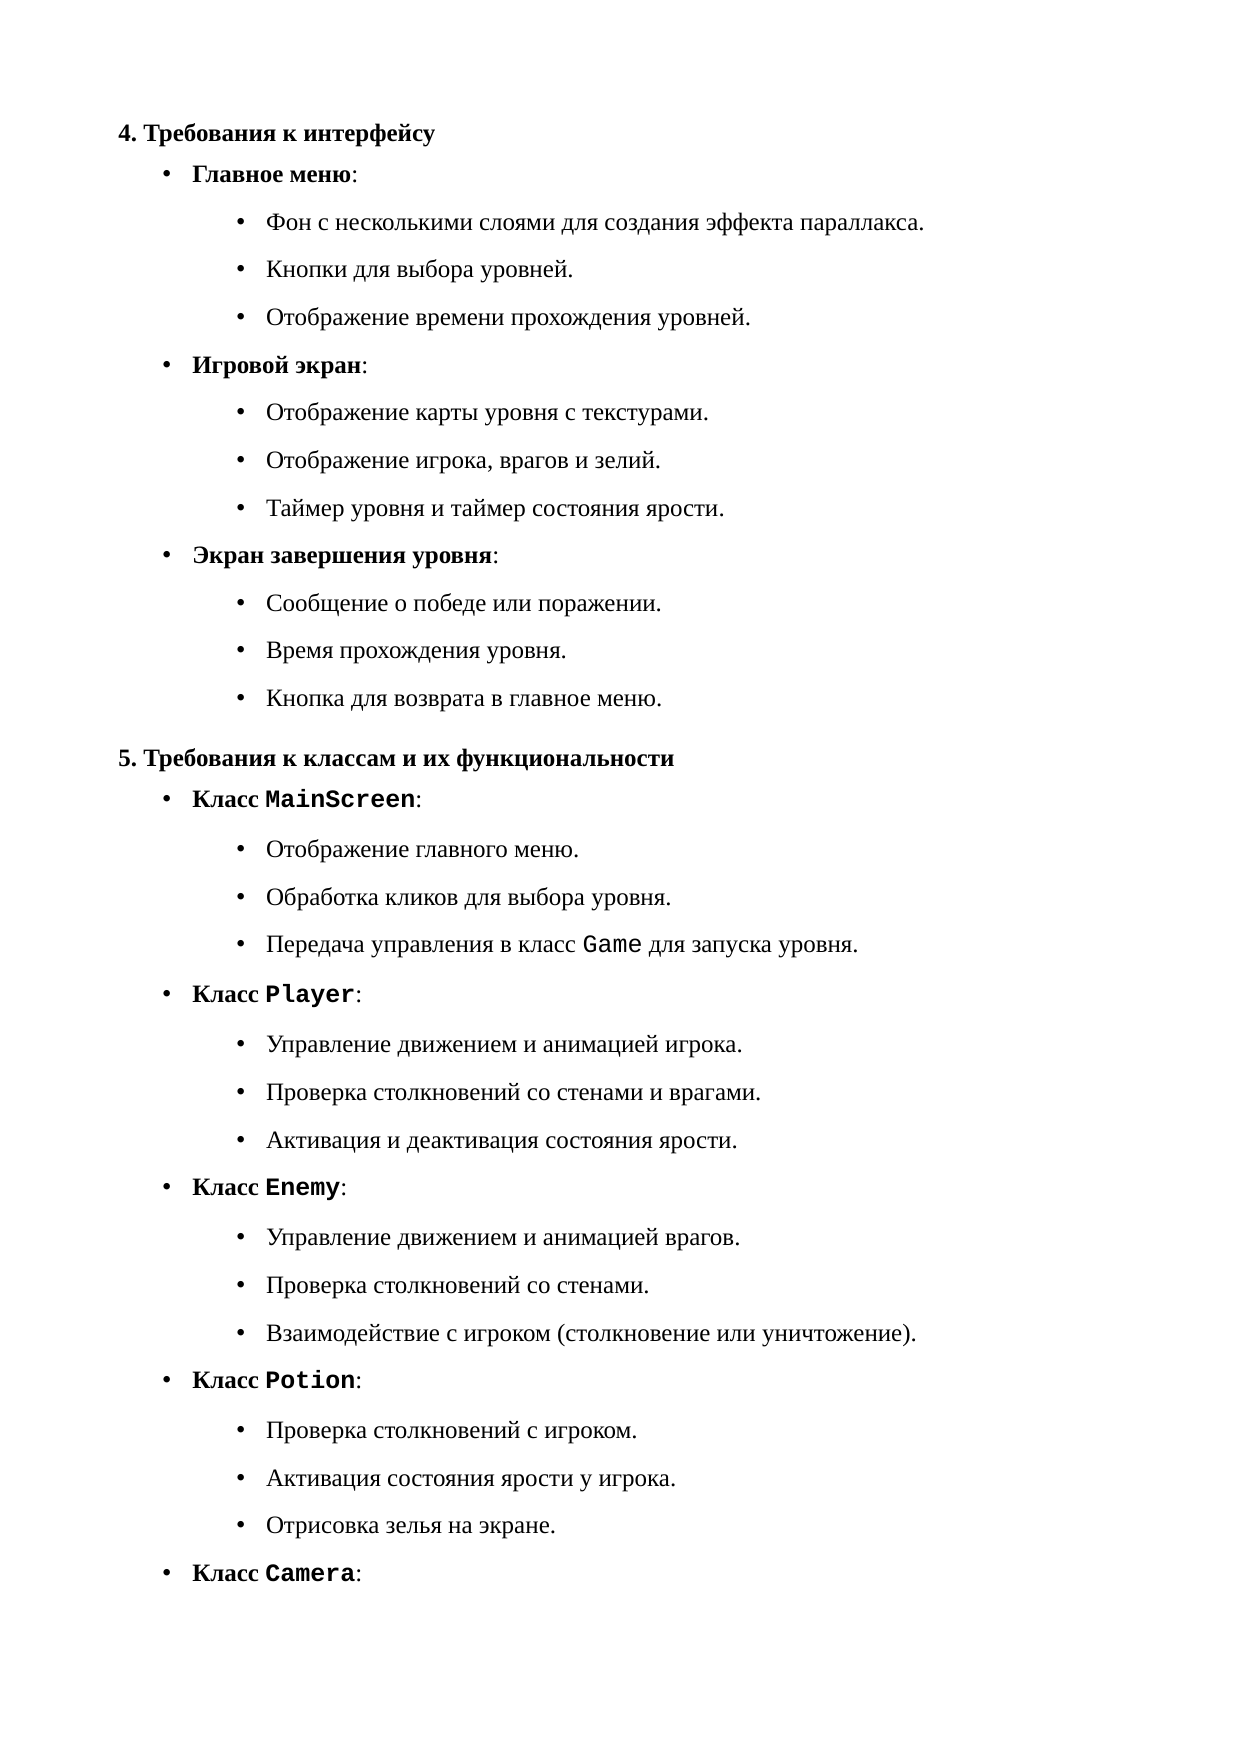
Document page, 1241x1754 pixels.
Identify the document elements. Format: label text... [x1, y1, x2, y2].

list Сообщение о победе или поражении. [236, 588, 1122, 617]
subtitle 4. Требования к интерфейсу [118, 118, 1122, 147]
list Класс Camera: [162, 1558, 1122, 1589]
list Экран завершения уровня: [162, 540, 1122, 569]
subtitle 5. Требования к классам и их функциональности [118, 743, 1122, 772]
list Отображение времени прохождения уровней. [236, 302, 1122, 331]
list Отображение главного меню. [236, 834, 1122, 863]
list Игровой экран: [162, 350, 1122, 378]
list Кнопка для возврата в главное меню. [236, 683, 1122, 712]
list Отображение карты уровня с текстурами. [236, 397, 1122, 426]
list Проверка столкновений с игроком. [236, 1415, 1122, 1444]
list Кнопки для выбора уровней. [236, 254, 1122, 283]
list Отображение игрока, врагов и зелий. [236, 445, 1122, 474]
list Обработка кликов для выбора уровня. [236, 882, 1122, 911]
list Отрисовка зелья на экране. [236, 1510, 1122, 1539]
list Фон с несколькими слоями для создания эффекта параллакса. [236, 207, 1122, 236]
list Класс Potion: [162, 1365, 1122, 1396]
list Время прохождения уровня. [236, 635, 1122, 664]
list Активация состояния ярости у игрока. [236, 1463, 1122, 1492]
list Класс MainScreen: [162, 784, 1122, 815]
list Класс Player: [162, 979, 1122, 1010]
list Таймер уровня и таймер состояния ярости. [236, 493, 1122, 521]
list Главное меню: [162, 159, 1122, 188]
list Проверка столкновений со стенами и врагами. [236, 1077, 1122, 1106]
list Управление движением и анимацией игрока. [236, 1029, 1122, 1058]
list Передача управления в класс Game для запуска уровня. [236, 929, 1122, 960]
list Управление движением и анимацией врагов. [236, 1222, 1122, 1251]
list Активация и деактивация состояния ярости. [236, 1125, 1122, 1153]
list Взаимодействие с игроком (столкновение или уничтожение). [236, 1318, 1122, 1346]
list Проверка столкновений со стенами. [236, 1270, 1122, 1299]
list Класс Enemy: [162, 1172, 1122, 1203]
